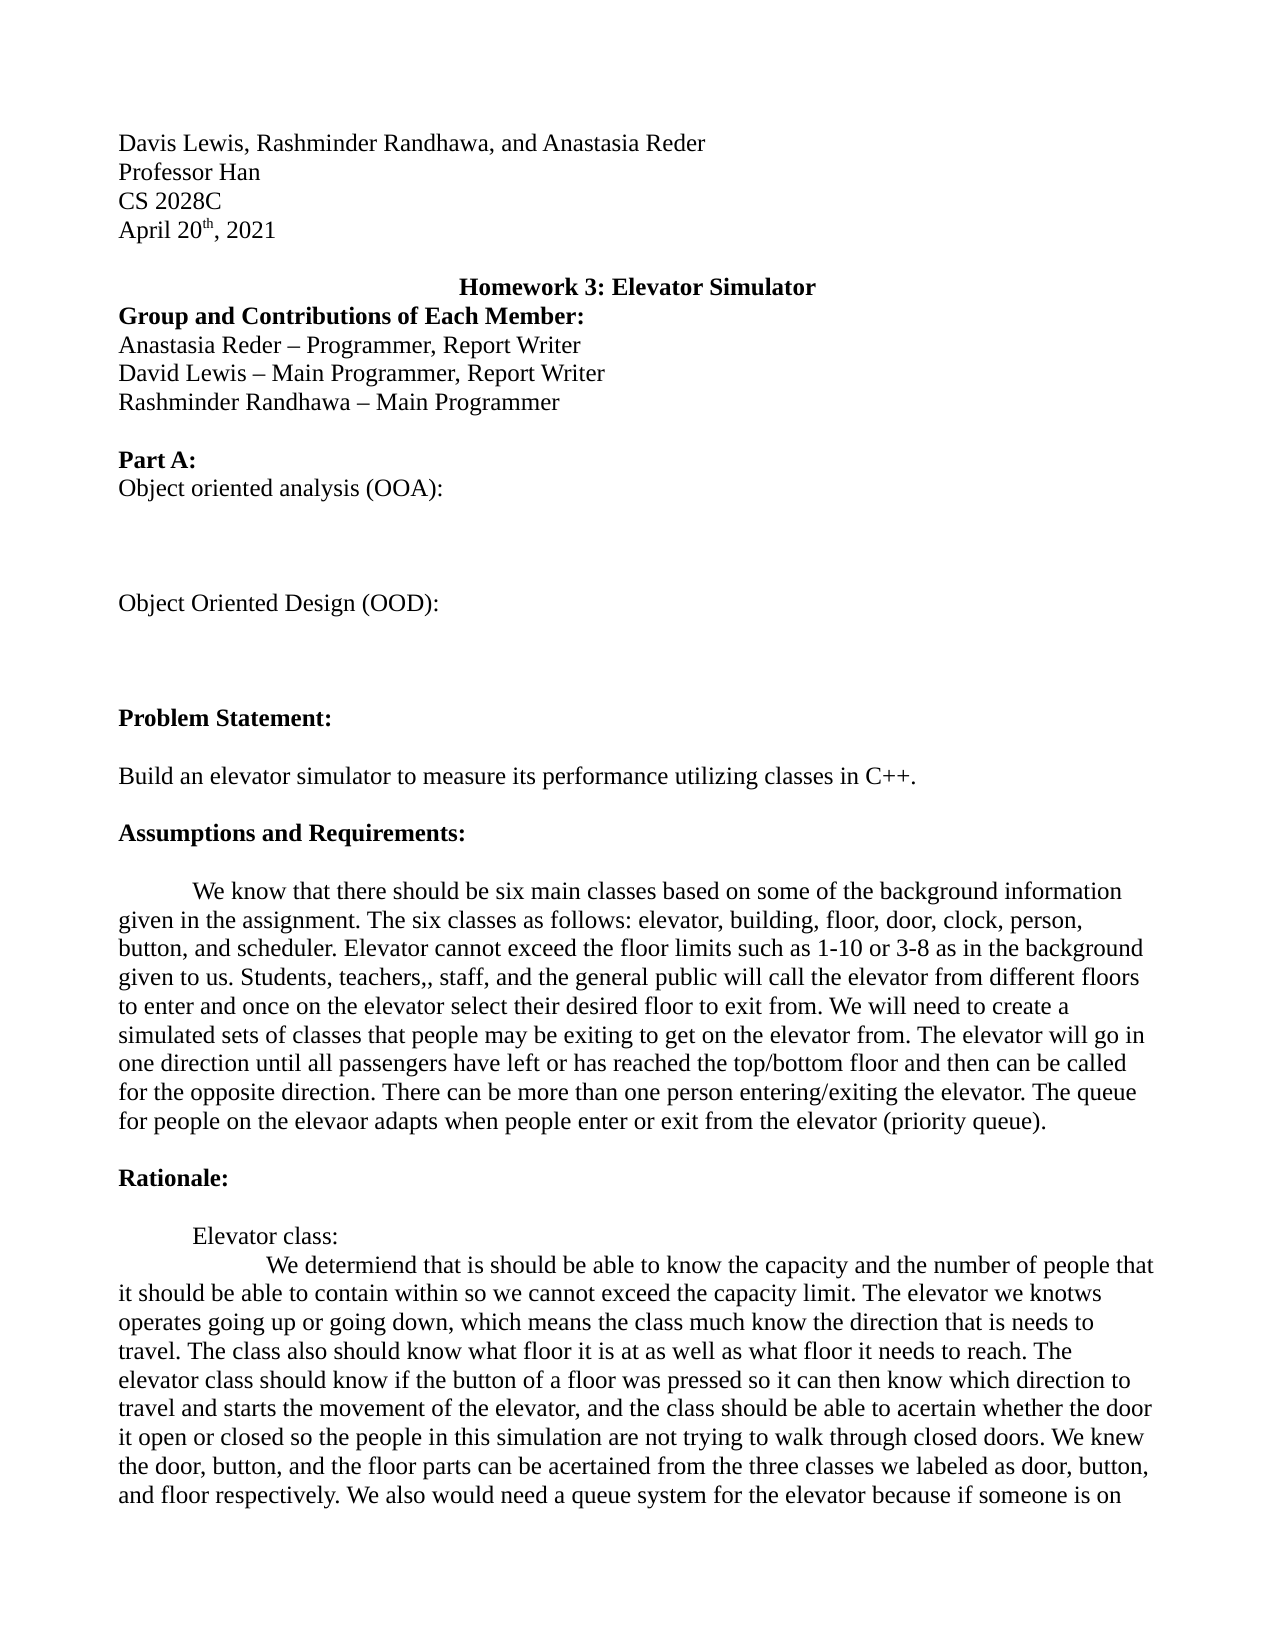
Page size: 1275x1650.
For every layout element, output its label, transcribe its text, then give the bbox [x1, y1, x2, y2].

text Problem Statement: [118, 703, 1157, 732]
text Build an elevator simulator to measure its performance utilizing classes in C++. [118, 761, 1157, 790]
text Elevator class: [118, 1221, 1157, 1250]
text Rashminder Randhawa – Main Programmer [118, 387, 1157, 416]
text Object Oriented Design (OOD): [118, 588, 1157, 617]
text Part A: [118, 445, 1157, 473]
text Group and Contributions of Each Member: [118, 301, 1157, 330]
text Homework 3: Elevator Simulator [118, 272, 1157, 301]
text Object oriented analysis (OOA): [118, 473, 1157, 502]
text Assumptions and Requirements: [118, 818, 1157, 847]
text We know that there should be six main classes based on some of the background information given in the assignment. The six classes as follows: elevator, building, floor, door, clock, person, button, and scheduler. Elevator cannot exceed the floor limits such as 1-10 or 3-8 as in the background given to us. Students, teachers,, staff, and the general public will call the elevator from different floors to enter and once on the elevator select their desired floor to exit from. We will need to create a simulated sets of classes that people may be exiting to get on the elevator from. The elevator will go in one direction until all passengers have left or has reached the top/bottom floor and then can be called for the opposite direction. There can be more than one person entering/exiting the elevator. The queue for people on the elevaor adapts when people enter or exit from the elevator (priority queue). [118, 876, 1157, 1135]
text April 20th, 2021 [118, 215, 1157, 243]
text CS 2028C [118, 186, 1157, 215]
text Anastasia Reder – Programmer, Report Writer [118, 330, 1157, 358]
text Davis Lewis, Rashminder Randhawa, and Anastasia Reder [118, 128, 1157, 157]
text Rationale: [118, 1163, 1157, 1192]
text We determiend that is should be able to know the capacity and the number of people that it should be able to contain within so we cannot exceed the capacity limit. The elevator we knotws operates going up or going down, which means the class much know the direction that is needs to travel. The class also should know what floor it is at as well as what floor it needs to reach. The elevator class should know if the button of a floor was pressed so it can then know which direction to travel and starts the movement of the elevator, and the class should be able to acertain whether the door it open or closed so the people in this simulation are not trying to walk through closed doors. We knew the door, button, and the floor parts can be acertained from the three classes we labeled as door, button, and floor respectively. We also would need a queue system for the elevator because if someone is on [118, 1250, 1157, 1508]
text David Lewis – Main Programmer, Report Writer [118, 358, 1157, 387]
text Professor Han [118, 157, 1157, 186]
